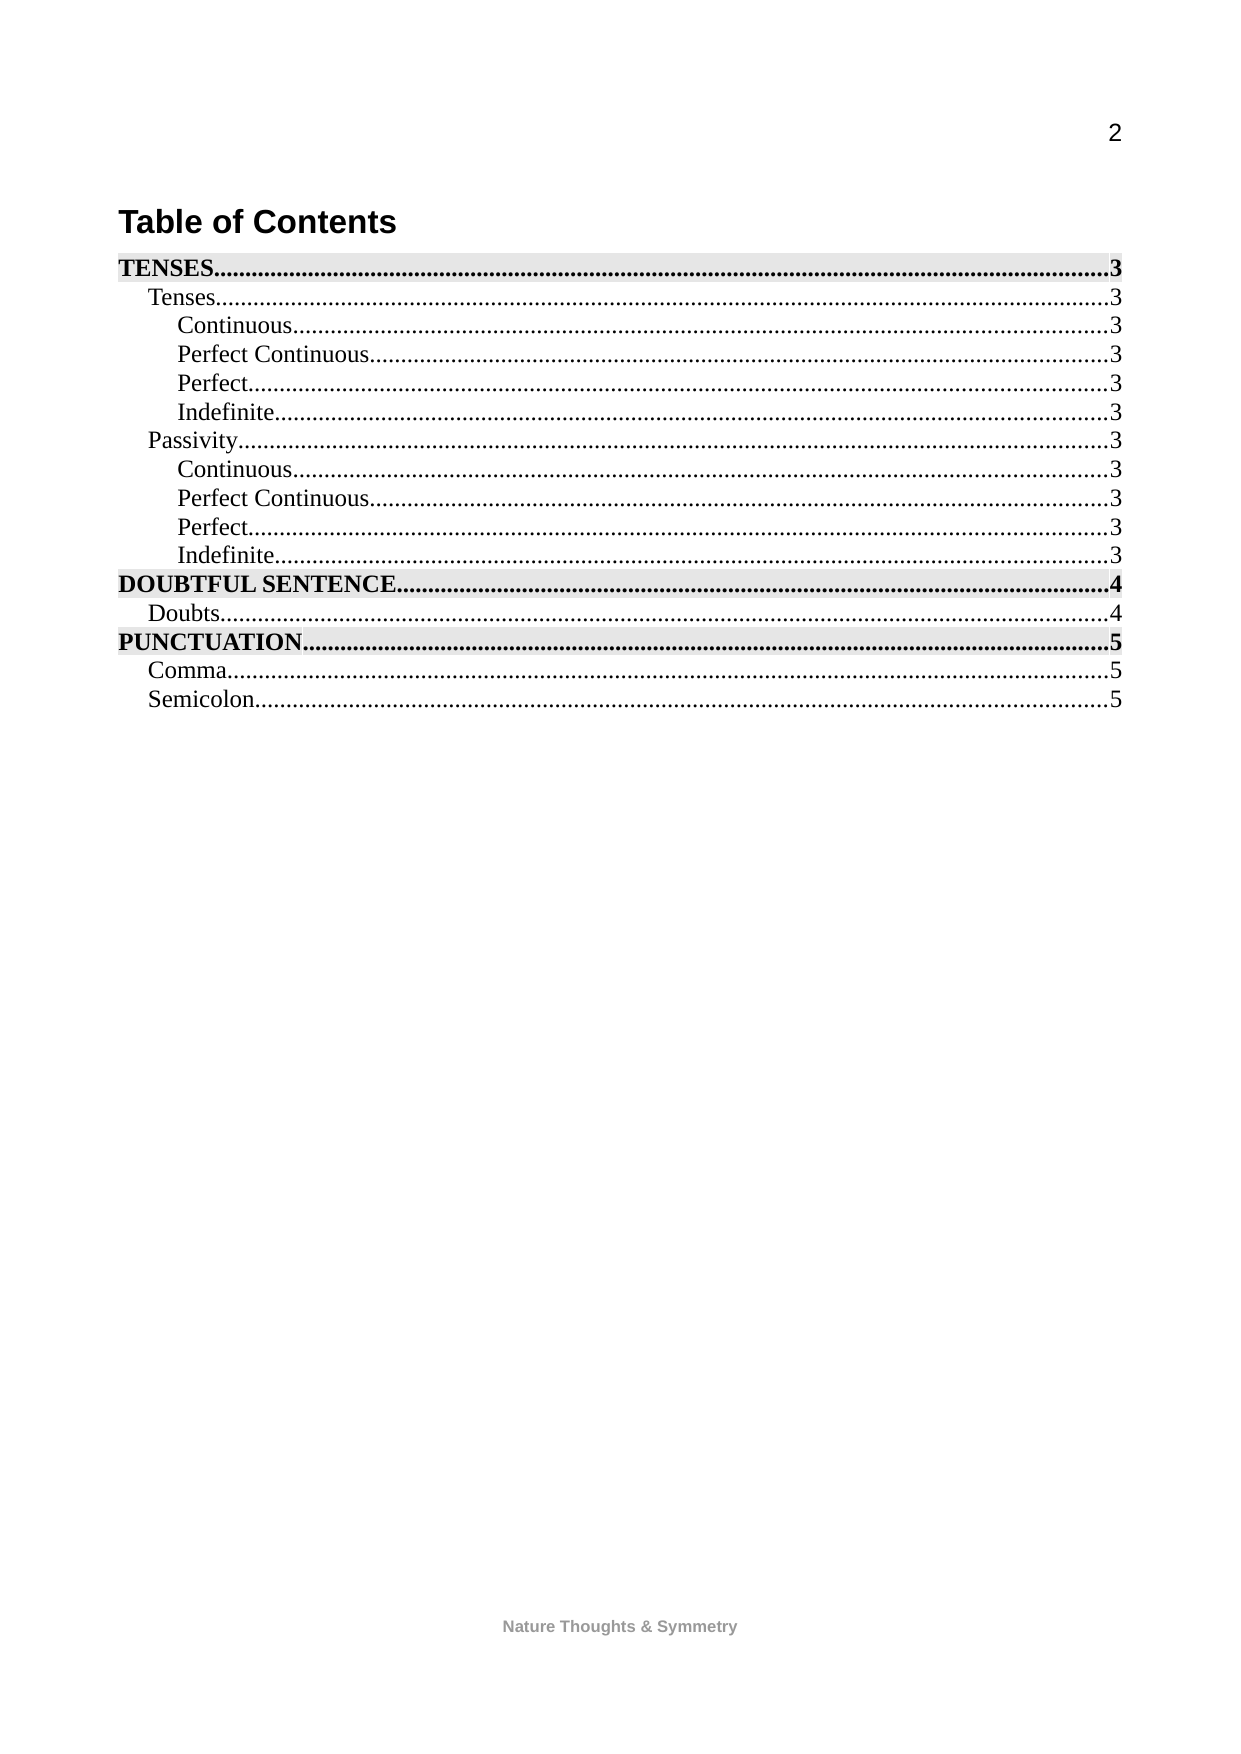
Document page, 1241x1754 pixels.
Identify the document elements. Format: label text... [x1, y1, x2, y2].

text Tenses 3 [148, 282, 1122, 310]
text Perfect 3 [177, 512, 1122, 540]
text Comma 5 [148, 655, 1122, 684]
text Perfect Continuous 3 [177, 483, 1122, 512]
text Passivity 3 [148, 425, 1122, 454]
text Continuous 3 [177, 454, 1122, 483]
text Indefinite 3 [177, 397, 1122, 425]
text Continuous 3 [177, 310, 1122, 339]
text Perfect 3 [177, 368, 1122, 397]
text Semicolon 5 [148, 684, 1122, 713]
text Perfect Continuous 3 [177, 339, 1122, 368]
text Doubts 4 [148, 598, 1122, 627]
text Indefinite 3 [177, 540, 1122, 569]
subtitle Table of Contents [118, 202, 1122, 240]
